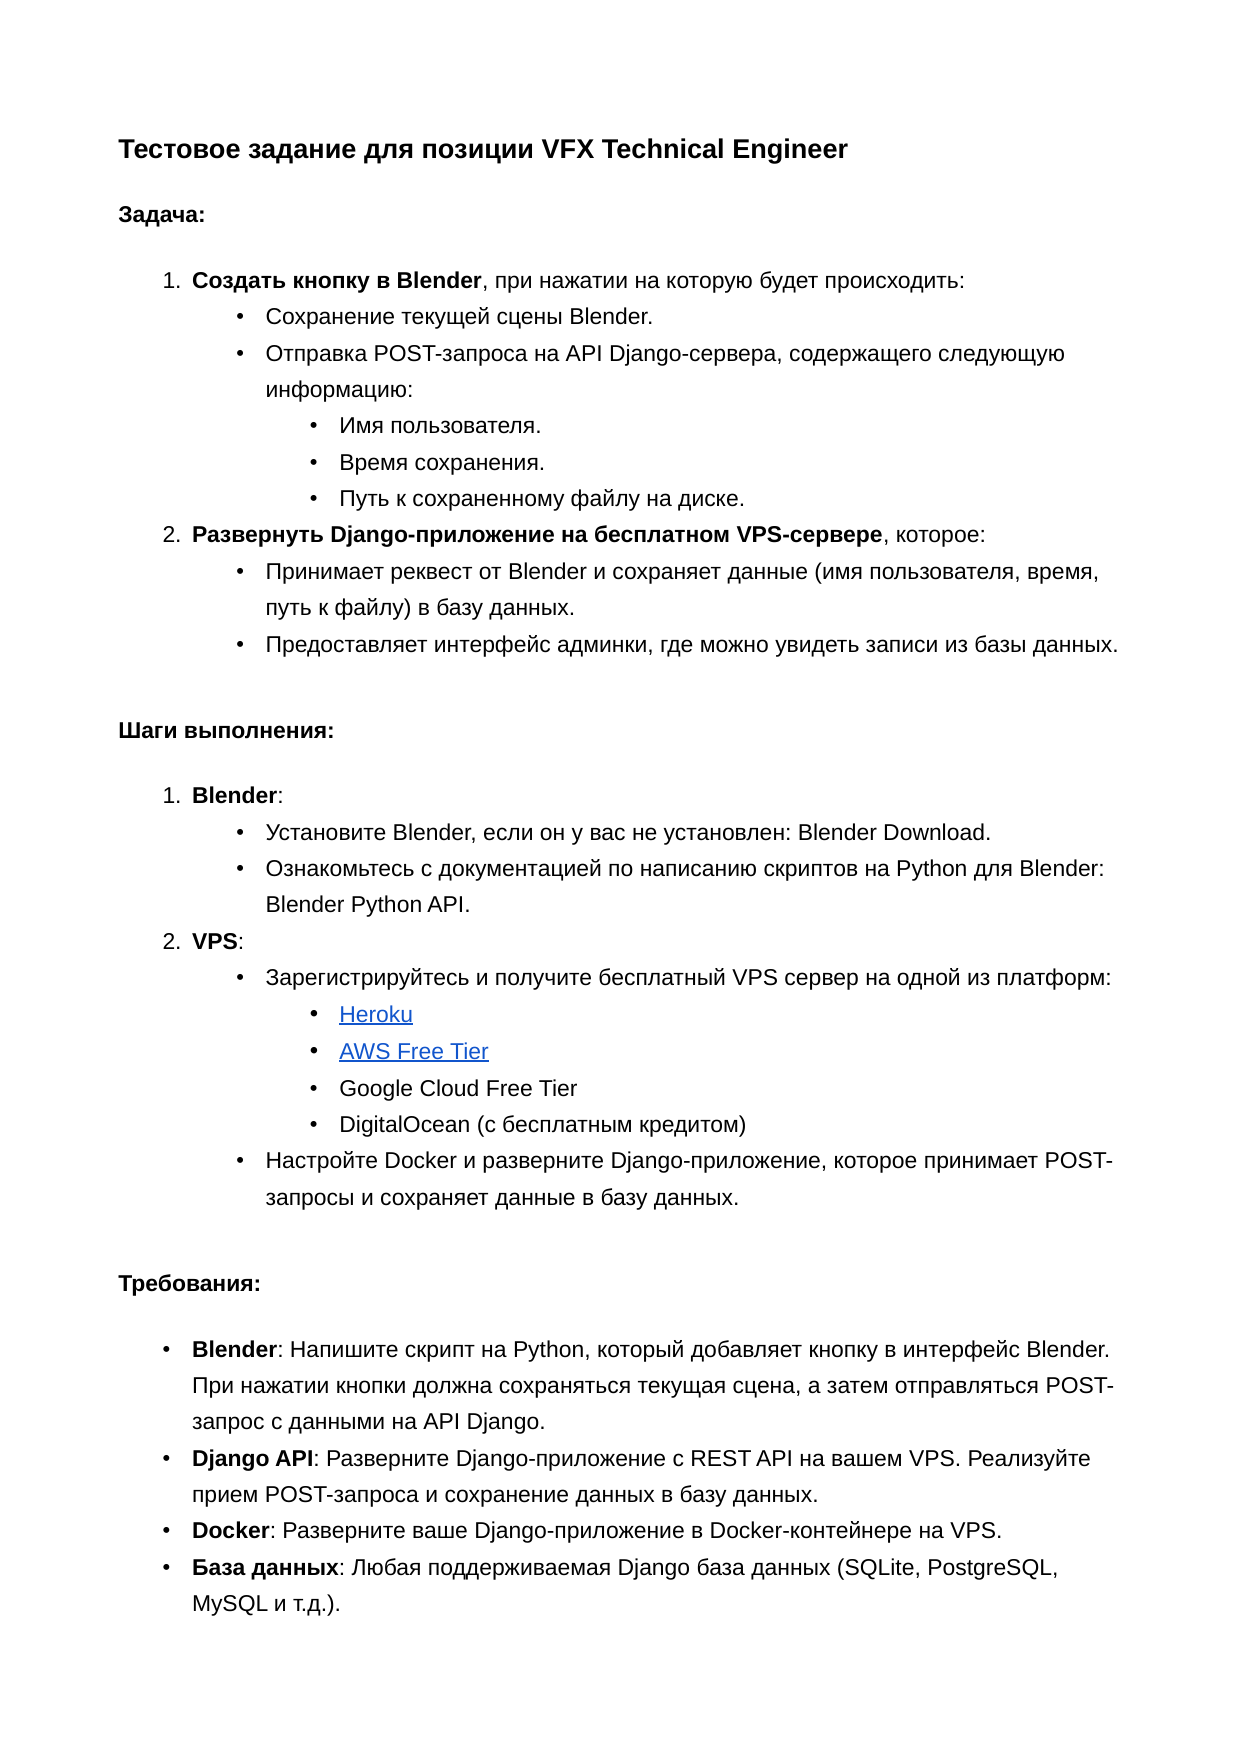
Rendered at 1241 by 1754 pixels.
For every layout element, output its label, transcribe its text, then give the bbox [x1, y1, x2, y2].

list Установите Blender, если он у вас не установлен: Blender Download. [236, 819, 1122, 845]
list Heroku [309, 1001, 1122, 1027]
list Путь к сохраненному файлу на диске. [309, 485, 1122, 511]
list Развернуть Django-приложение на бесплатном VPS-сервере, которое: [162, 521, 1122, 548]
list База данных: Любая поддерживаемая Django база данных (SQLite, PostgreSQL, MySQL и т.д.). [162, 1554, 1122, 1616]
list Принимает реквест от Blender и сохраняет данные (имя пользователя, время, путь к файлу) в базу данных. [236, 558, 1122, 621]
list Отправка POST-запроса на API Django-сервера, содержащего следующую информацию: [236, 340, 1122, 402]
list Blender: [162, 782, 1122, 809]
list Создать кнопку в Blender, при нажатии на которую будет происходить: [162, 267, 1122, 293]
list Зарегистрируйтесь и получите бесплатный VPS сервер на одной из платформ: [236, 964, 1122, 991]
list Предоставляет интерфейс админки, где можно увидеть записи из базы данных. [236, 631, 1122, 657]
list VPS: [162, 928, 1122, 954]
list Настройте Docker и разверните Django-приложение, которое принимает POST-запросы и сохраняет данные в базу данных. [236, 1147, 1122, 1210]
list Docker: Разверните ваше Django-приложение в Docker-контейнере на VPS. [162, 1517, 1122, 1544]
list DigitalOcean (с бесплатным кредитом) [309, 1111, 1122, 1137]
subtitle Шаги выполнения: [118, 717, 1122, 743]
list Время сохранения. [309, 449, 1122, 475]
subtitle Тестовое задание для позиции VFX Technical Engineer [118, 133, 1122, 164]
list Ознакомьтесь с документацией по написанию скриптов на Python для Blender: Blender Python API. [236, 855, 1122, 918]
list Blender: Напишите скрипт на Python, который добавляет кнопку в интерфейс Blender. При нажатии кнопки должна сохраняться текущая сцена, а затем отправляться POST-запрос с данными на API Django. [162, 1336, 1122, 1435]
list Сохранение текущей сцены Blender. [236, 303, 1122, 330]
list Имя пользователя. [309, 412, 1122, 439]
list Google Cloud Free Tier [309, 1075, 1122, 1101]
subtitle Задача: [118, 201, 1122, 228]
subtitle Требования: [118, 1270, 1122, 1296]
list AWS Free Tier [309, 1038, 1122, 1064]
list Django API: Разверните Django-приложение с REST API на вашем VPS. Реализуйте прием POST-запроса и сохранение данных в базу данных. [162, 1445, 1122, 1507]
